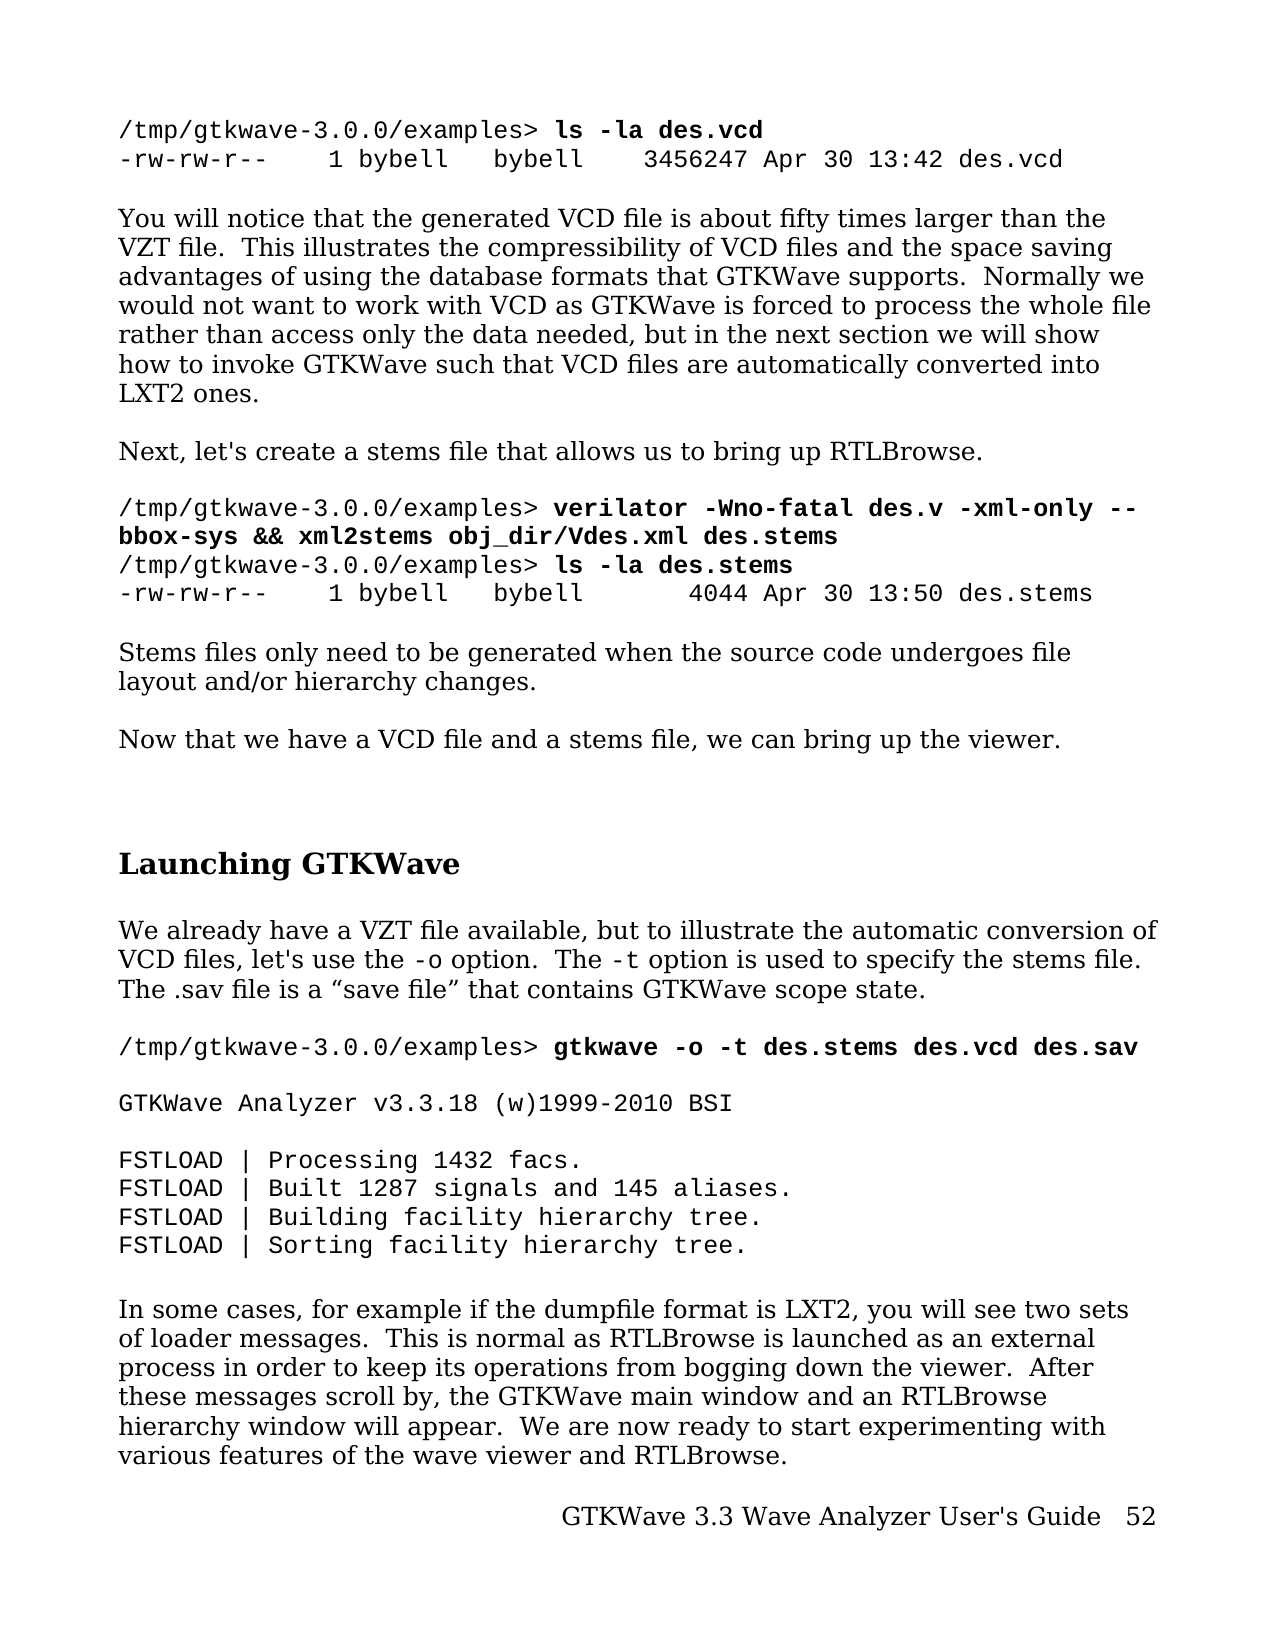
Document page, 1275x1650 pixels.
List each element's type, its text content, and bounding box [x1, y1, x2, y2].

text /tmp/gtkwave-3.0.0/examples> gtkwave -o -t des.stems des.vcd des.sav [118, 1034, 1157, 1062]
text Stems files only need to be generated when the source code undergoes file layout and/or hierarchy changes. [118, 638, 1157, 696]
text Next, let's create a stems file that allows us to bring up RTLBrowse. [118, 437, 1157, 466]
text FSTLOAD | Building facility hierarchy tree. [118, 1204, 1157, 1232]
text FSTLOAD | Processing 1432 facs. [118, 1147, 1157, 1176]
text /tmp/gtkwave-3.0.0/examples> ls -la des.vcd [118, 118, 1157, 146]
text Now that we have a VCD file and a stems file, we can bring up the viewer. [118, 696, 1157, 755]
text GTKWave Analyzer v3.3.18 (w)1999-2010 BSI [118, 1091, 1157, 1119]
text In some cases, for example if the dumpfile format is LXT2, you will see two sets of loader messages. This is normal as RTLBrowse is launched as an external process in order to keep its operations from bogging down the viewer. After these messages scroll by, the GTKWave main window and an RTLBrowse hierarchy window will appear. We are now ready to start experimenting with various features of the wave viewer and RTLBrowse. [118, 1295, 1157, 1470]
text FSTLOAD | Sorting facility hierarchy tree. [118, 1232, 1157, 1261]
text You will notice that the generated VCD file is about fifty times larger than the VZT file. This illustrates the compressibility of VCD files and the space saving advantages of using the database formats that GTKWave supports. Normally we would not want to work with VCD as GTKWave is forced to process the whole file rather than access only the data needed, but in the next section we will show how to invoke GTKWave such that VCD files are automatically converted into LXT2 ones. [118, 204, 1157, 408]
text -rw-rw-r-- 1 bybell bybell 3456247 Apr 30 13:42 des.vcd [118, 146, 1157, 175]
text /tmp/gtkwave-3.0.0/examples> ls -la des.stems [118, 552, 1157, 581]
text We already have a VZT file available, but to illustrate the automatic conversion of VCD files, let's use the -o option. The -t option is used to specify the stems file. The .sav file is a “save file” that contains GTKWave scope state. [118, 916, 1157, 1005]
text FSTLOAD | Built 1287 signals and 145 aliases. [118, 1176, 1157, 1204]
subtitle Launching GTKWave [118, 847, 1157, 882]
text /tmp/gtkwave-3.0.0/examples> verilator -Wno-fatal des.v -xml-only --bbox-sys && xml2stems obj_dir/Vdes.xml des.stems [118, 496, 1157, 552]
text -rw-rw-r-- 1 bybell bybell 4044 Apr 30 13:50 des.stems [118, 581, 1157, 609]
